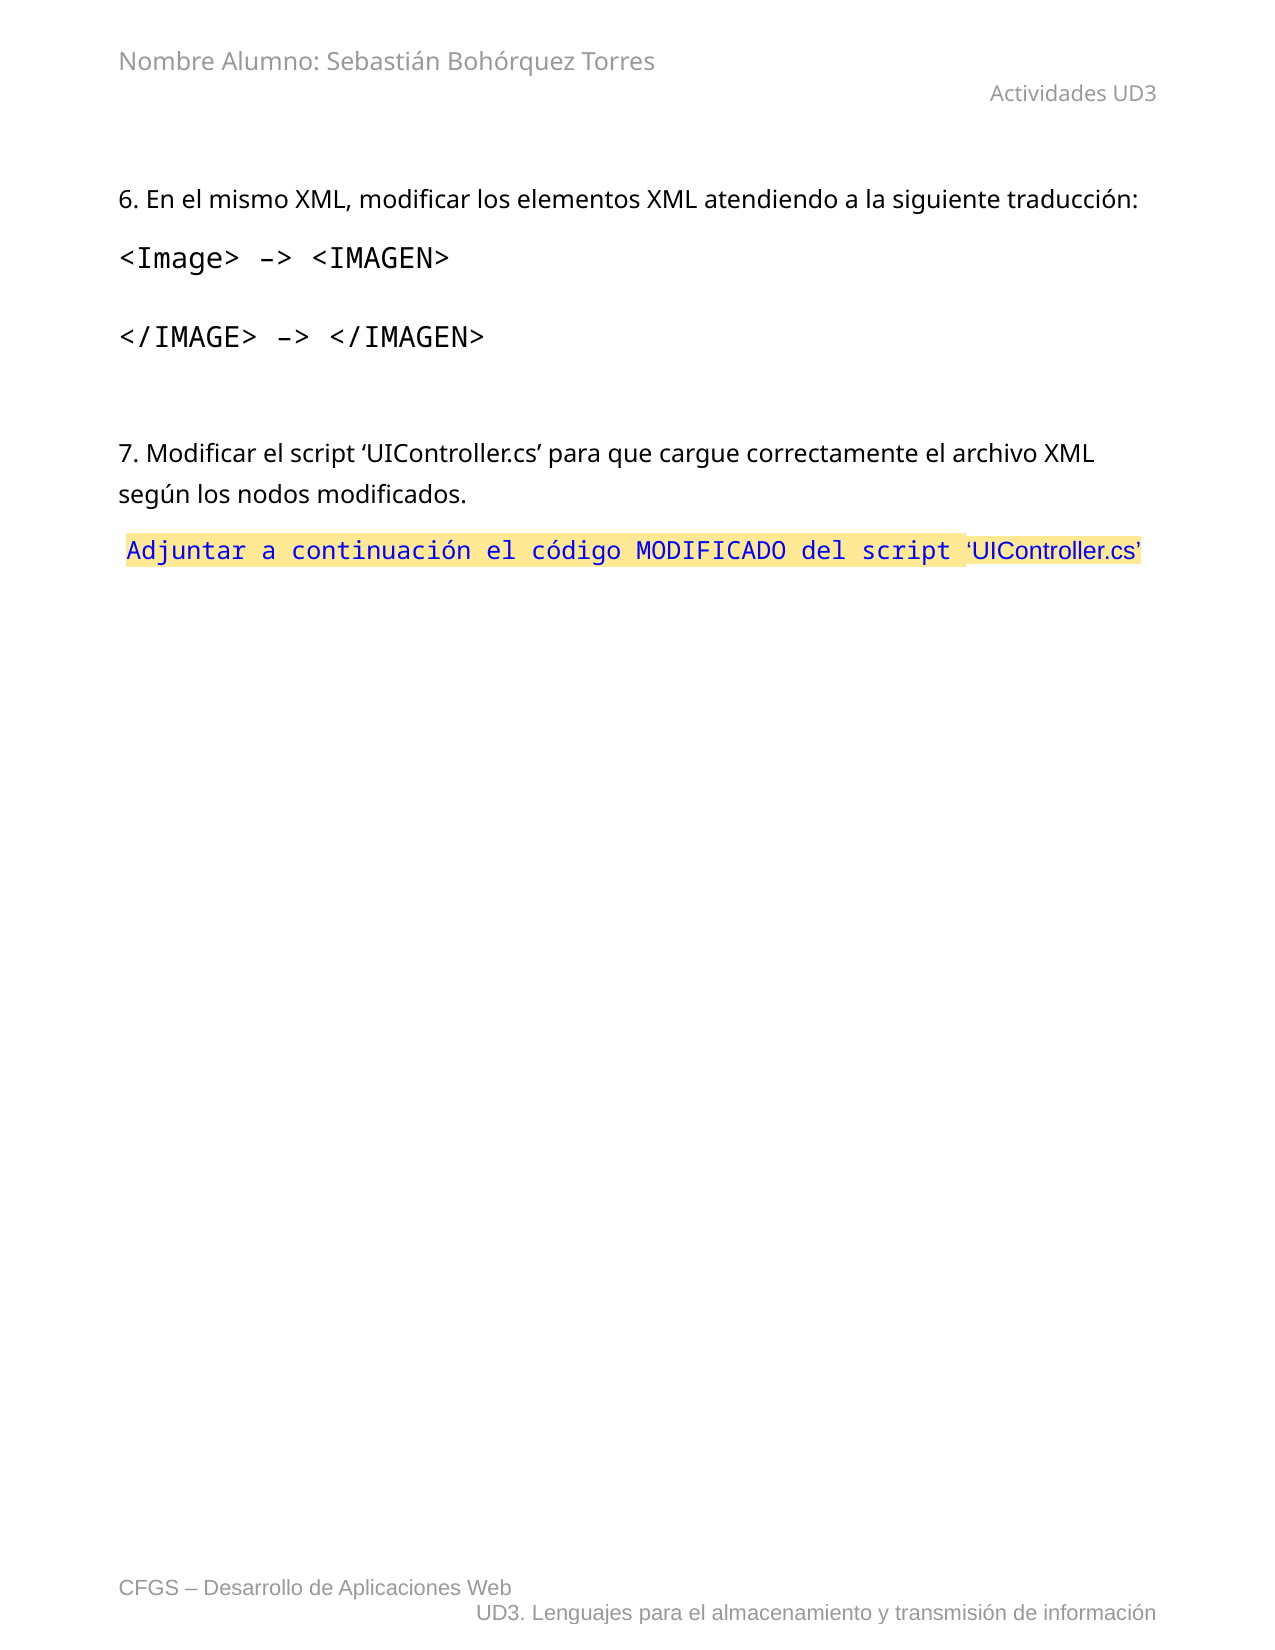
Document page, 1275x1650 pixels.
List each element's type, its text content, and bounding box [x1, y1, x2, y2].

text </IMAGE> –> </IMAGEN> [118, 317, 1157, 356]
text Adjuntar a continuación el código MODIFICADO del script ‘UIController.cs’ [118, 532, 1157, 567]
text 6. En el mismo XML, modificar los elementos XML atendiendo a la siguiente traducción: [118, 182, 1157, 216]
text 7. Modificar el script ‘UIController.cs’ para que cargue correctamente el archivo XML según los nodos modificados. [118, 436, 1157, 511]
text <Image> –> <IMAGEN> [118, 237, 1157, 277]
